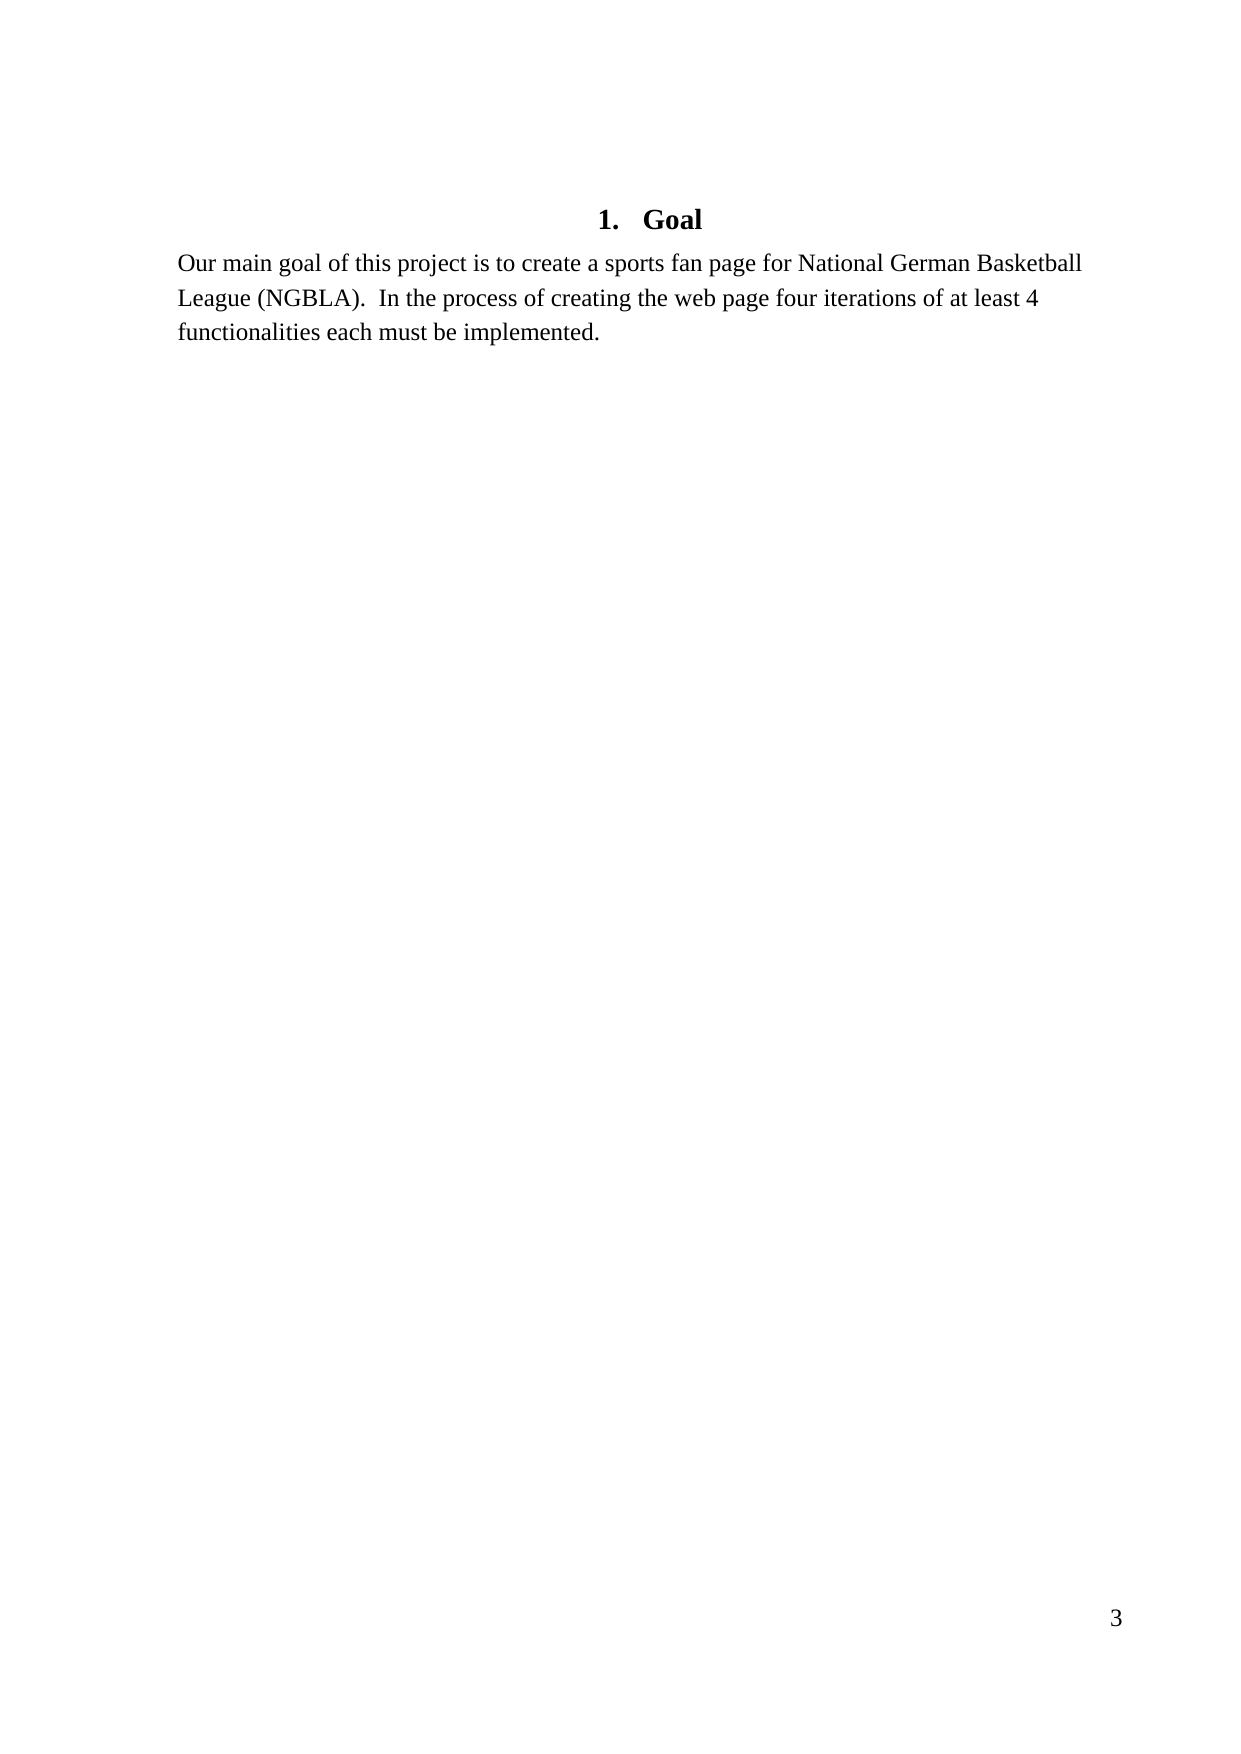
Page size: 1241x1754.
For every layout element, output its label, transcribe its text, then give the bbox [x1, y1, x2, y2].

text Our main goal of this project is to create a sports fan page for National German Basketball League (NGBLA). In the process of creating the web page four iterations of at least 4 functionalities each must be implemented. [177, 248, 1122, 346]
subtitle Goal [177, 202, 1122, 236]
